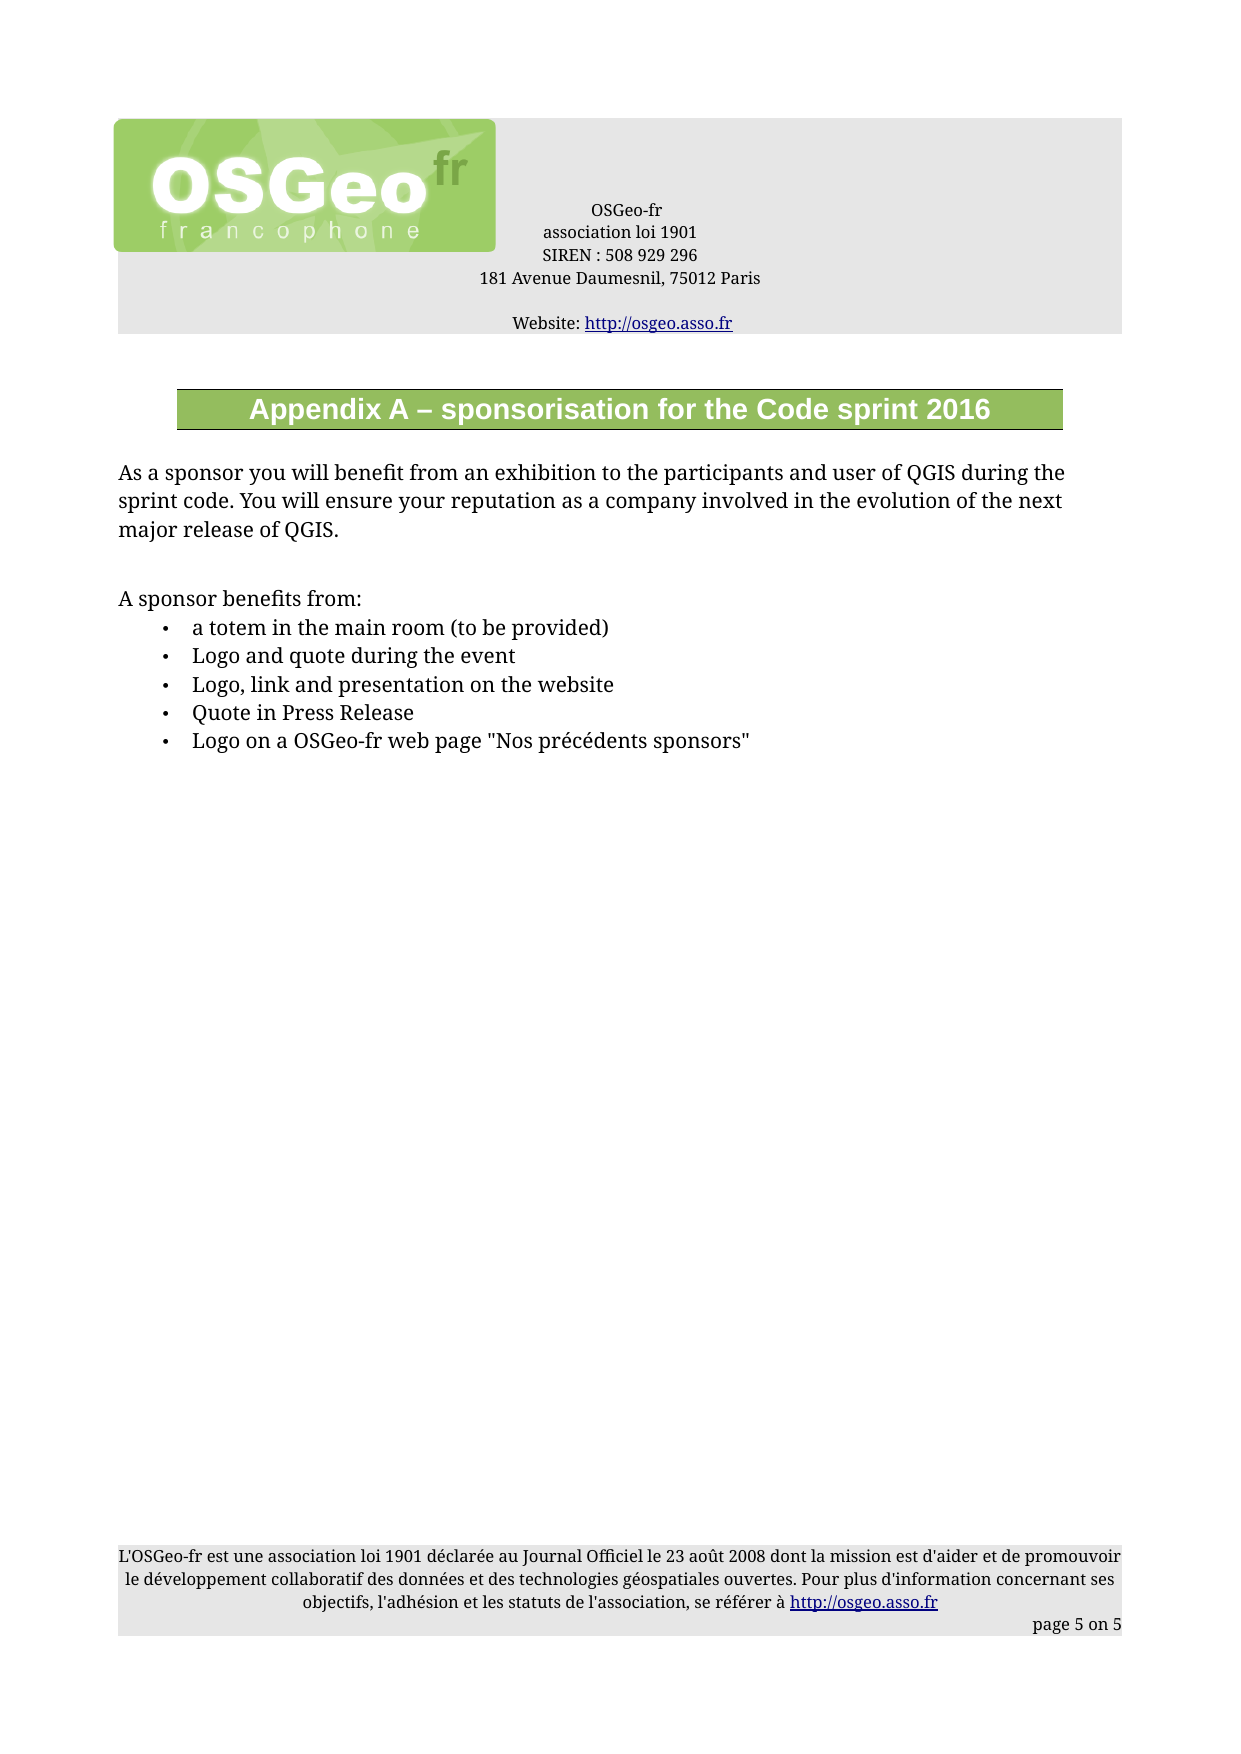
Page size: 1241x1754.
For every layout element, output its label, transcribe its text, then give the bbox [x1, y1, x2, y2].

list Quote in Press Release [162, 698, 1122, 727]
list Logo and quote during the event [162, 641, 1122, 670]
subtitle Appendix A – sponsorisation for the Code sprint 2016 [177, 390, 1063, 429]
text As a sponsor you will benefit from an exhibition to the participants and user of QGIS during the sprint code. You will ensure your reputation as a company involved in the evolution of the next major release of QGIS. [118, 458, 1122, 543]
text A sponsor benefits from: [118, 584, 1122, 613]
list Logo on a OSGeo-fr web page "Nos précédents sponsors" [162, 727, 1122, 755]
list Logo, link and presentation on the website [162, 670, 1122, 698]
list a totem in the main room (to be provided) [162, 613, 1122, 641]
picture [113, 119, 496, 252]
